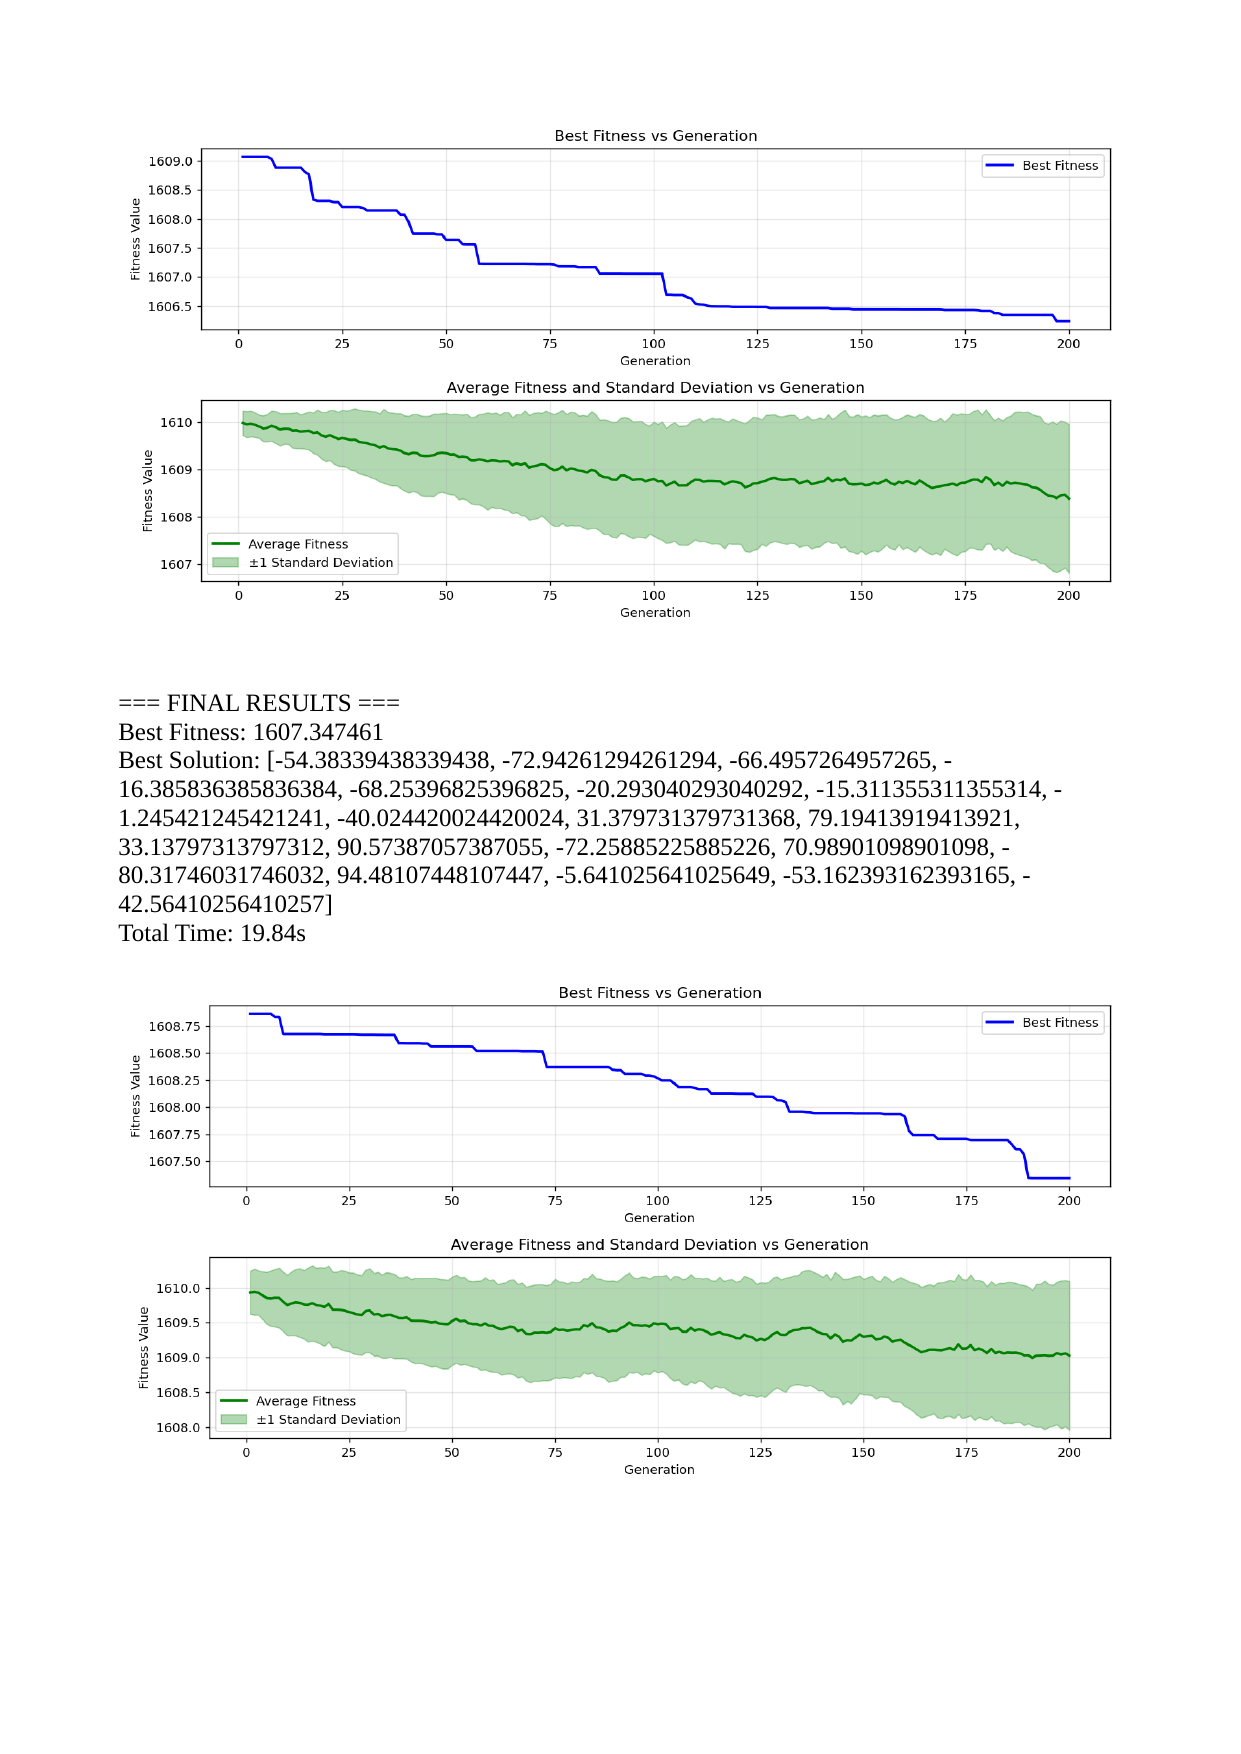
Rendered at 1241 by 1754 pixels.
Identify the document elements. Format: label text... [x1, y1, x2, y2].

text === FINAL RESULTS === [118, 688, 1122, 717]
text Best Fitness: 1607.347461 [118, 717, 1122, 745]
picture [118, 975, 1123, 1488]
text Total Time: 19.84s [118, 918, 1122, 947]
picture [118, 118, 1123, 631]
text Best Solution: [-54.38339438339438, -72.94261294261294, -66.4957264957265, -16.385836385836384, -68.25396825396825, -20.293040293040292, -15.311355311355314, -1.245421245421241, -40.024420024420024, 31.379731379731368, 79.19413919413921, 33.13797313797312, 90.57387057387055, -72.25885225885226, 70.98901098901098, -80.31746031746032, 94.48107448107447, -5.641025641025649, -53.162393162393165, -42.56410256410257] [118, 745, 1122, 918]
